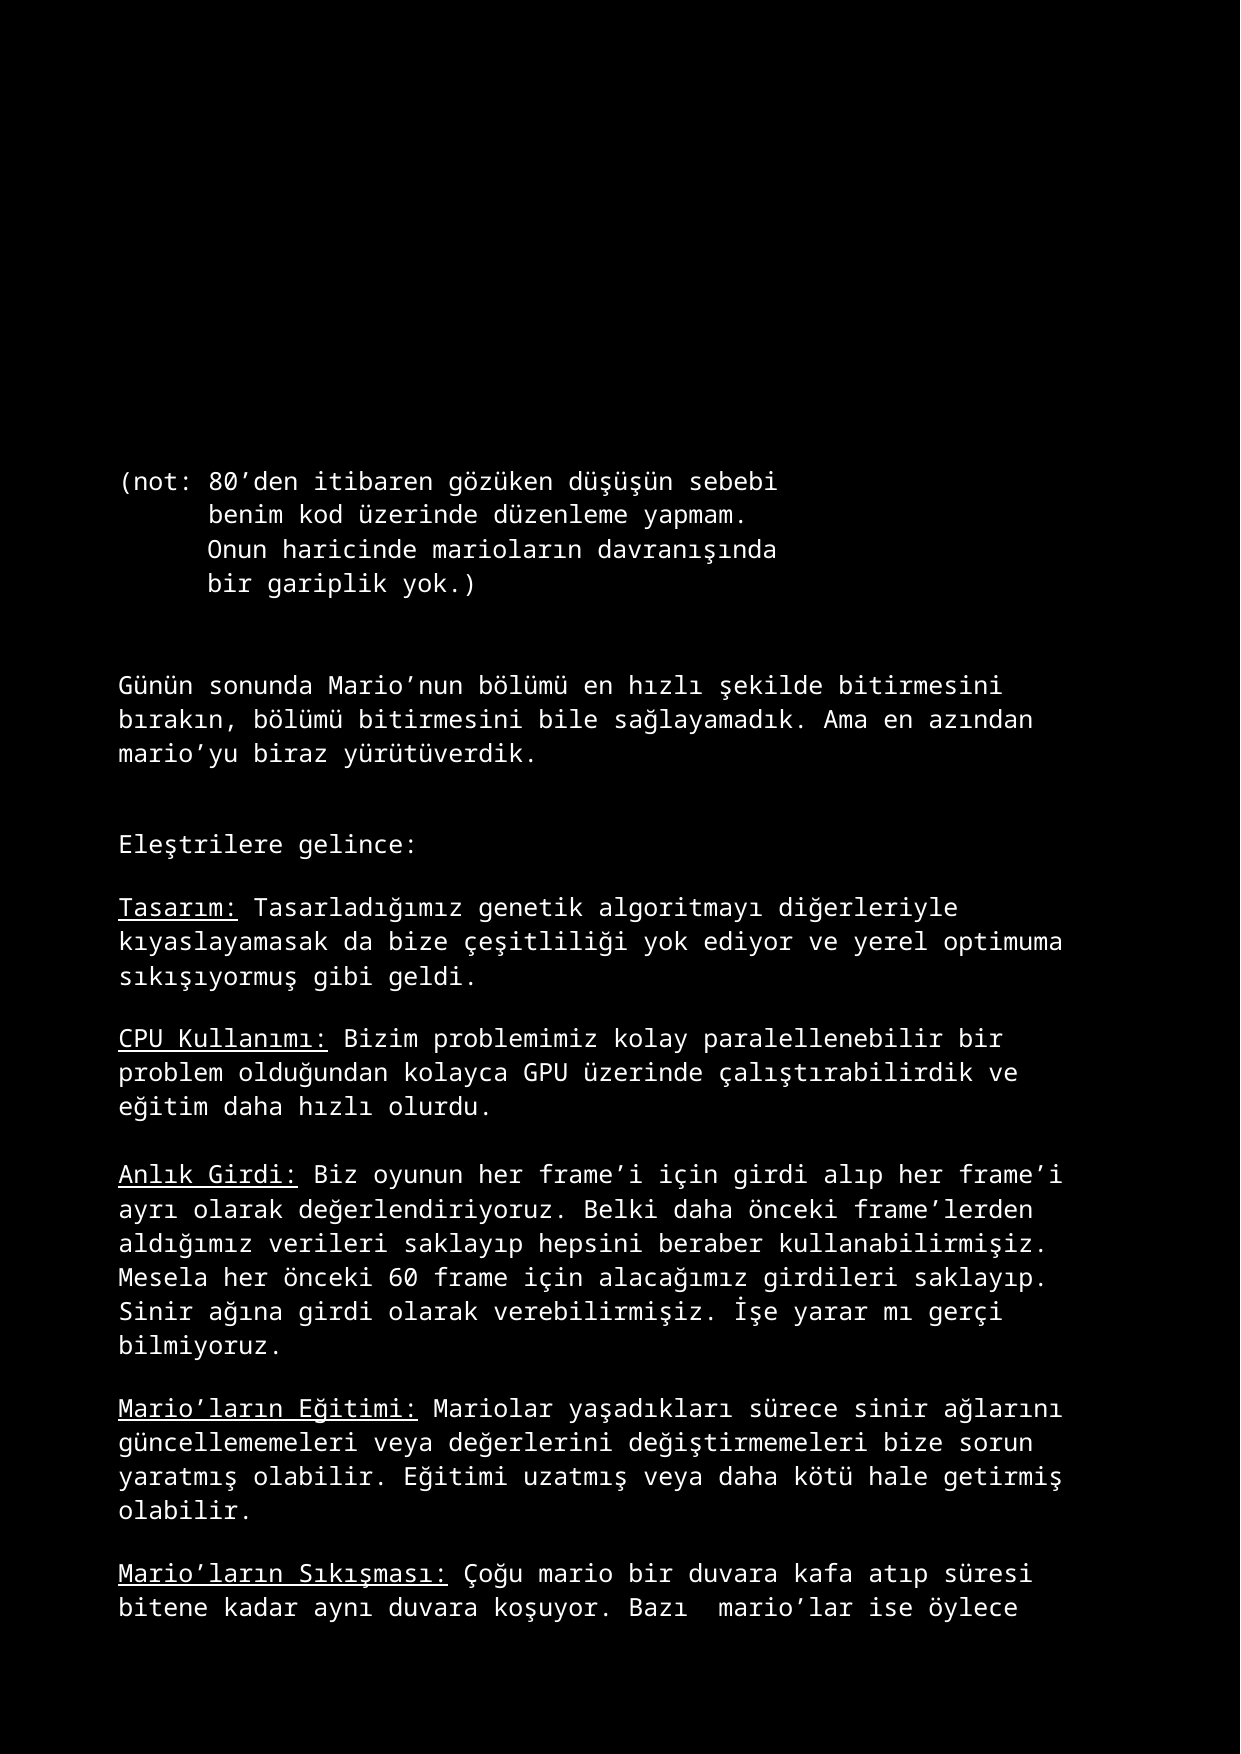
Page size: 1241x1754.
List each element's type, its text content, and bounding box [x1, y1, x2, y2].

text (not: 80’den itibaren gözüken düşüşün sebebi [118, 463, 1122, 497]
text benim kod üzerinde düzenleme yapmam. [118, 497, 1122, 531]
text Günün sonunda Mario’nun bölümü en hızlı şekilde bitirmesini bırakın, bölümü bitirmesini bile sağlayamadık. Ama en azından mario’yu biraz yürütüverdik. [118, 667, 1122, 770]
text Mario’ların Eğitimi: Mariolar yaşadıkları sürece sinir ağlarını güncellememeleri veya değerlerini değiştirmemeleri bize sorun yaratmış olabilir. Eğitimi uzatmış veya daha kötü hale getirmiş olabilir. [118, 1390, 1122, 1527]
text Tasarım: Tasarladığımız genetik algoritmayı diğerleriyle kıyaslayamasak da bize çeşitliliği yok ediyor ve yerel optimuma sıkışıyormuş gibi geldi. [118, 890, 1122, 992]
text Mario’ların Sıkışması: Çoğu mario bir duvara kafa atıp süresi bitene kadar aynı duvara koşuyor. Bazı mario’lar ise öylece [118, 1555, 1122, 1623]
text Eleştrilere gelince: [118, 827, 1122, 861]
text CPU Kullanımı: Bizim problemimiz kolay paralellenebilir bir problem olduğundan kolayca GPU üzerinde çalıştırabilirdik ve eğitim daha hızlı olurdu. Anlık Girdi: Biz oyunun her frame’i için girdi alıp her frame’i ayrı olarak değerlendiriyoruz. Belki daha önceki frame’lerden aldığımız verileri saklayıp hepsini beraber kullanabilirmişiz. Mesela her önceki 60 frame için alacağımız girdileri saklayıp. Sinir ağına girdi olarak verebilirmişiz. İşe yarar mı gerçi bilmiyoruz. [118, 1021, 1122, 1362]
text Onun haricinde marioların davranışında [118, 531, 1122, 565]
text bir gariplik yok.) [118, 565, 1122, 599]
